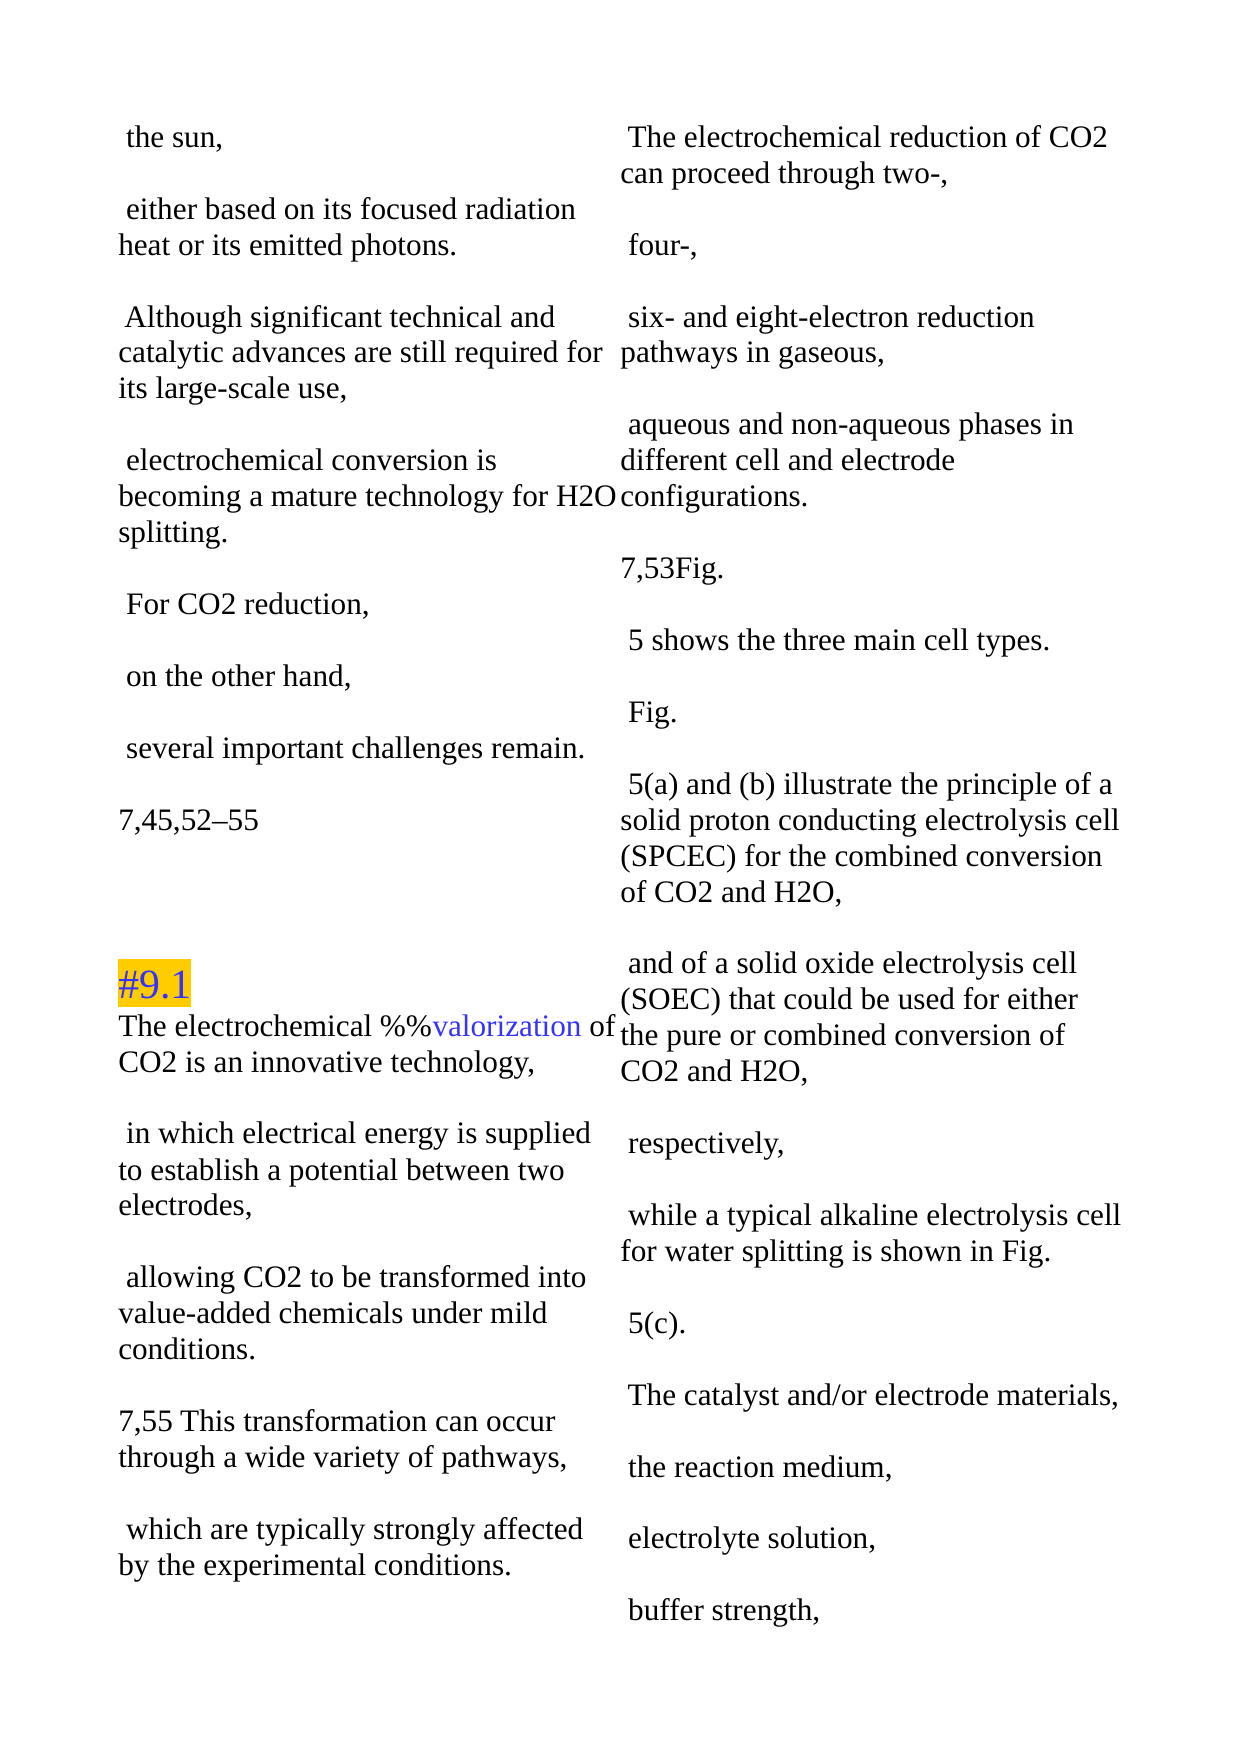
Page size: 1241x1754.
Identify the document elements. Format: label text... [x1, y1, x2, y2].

text 5(c). [620, 1304, 1122, 1340]
text electrochemical conversion is becoming a mature technology for H2O splitting. [118, 442, 620, 549]
text electrolyte solution, [620, 1520, 1122, 1556]
text 5(a) and (b) illustrate the principle of a solid proton conducting electrolysis cell (SPCEC) for the combined conversion of CO2 and H2O, [620, 765, 1122, 909]
text The catalyst and/or electrode materials, [620, 1376, 1122, 1412]
text the reaction medium, [620, 1448, 1122, 1484]
text while a typical alkaline electrolysis cell for water splitting is shown in Fig. [620, 1196, 1122, 1268]
text 7,55 This transformation can occur through a wide variety of pathways, [118, 1402, 620, 1474]
text either based on its focused radiation heat or its emitted photons. [118, 190, 620, 262]
text the sun, [118, 118, 620, 154]
text 7,53Fig. [620, 549, 1122, 585]
text on the other hand, [118, 657, 620, 693]
text Fig. [620, 693, 1122, 729]
text in which electrical energy is supplied to establish a potential between two electrodes, [118, 1115, 620, 1223]
text which are typically strongly affected by the experimental conditions. [118, 1510, 620, 1582]
text 7,45,52–55 [118, 801, 620, 837]
text buffer strength, [620, 1592, 1122, 1627]
text six- and eight-electron reduction pathways in gaseous, [620, 298, 1122, 370]
text and of a solid oxide electrolysis cell (SOEC) that could be used for either the pure or combined conversion of CO2 and H2O, [620, 945, 1122, 1088]
text several important challenges remain. [118, 729, 620, 765]
text The electrochemical reduction of CO2 can proceed through two-, [620, 118, 1122, 190]
text The electrochemical %%valorization of CO2 is an innovative technology, [118, 1007, 620, 1079]
text four-, [620, 226, 1122, 262]
text #9.1 [118, 959, 620, 1007]
text Although significant technical and catalytic advances are still required for its large-scale use, [118, 298, 620, 406]
text 5 shows the three main cell types. [620, 621, 1122, 657]
text For CO2 reduction, [118, 585, 620, 621]
text allowing CO2 to be transformed into value-added chemicals under mild conditions. [118, 1258, 620, 1366]
text aqueous and non-aqueous phases in different cell and electrode configurations. [620, 406, 1122, 513]
text respectively, [620, 1124, 1122, 1160]
